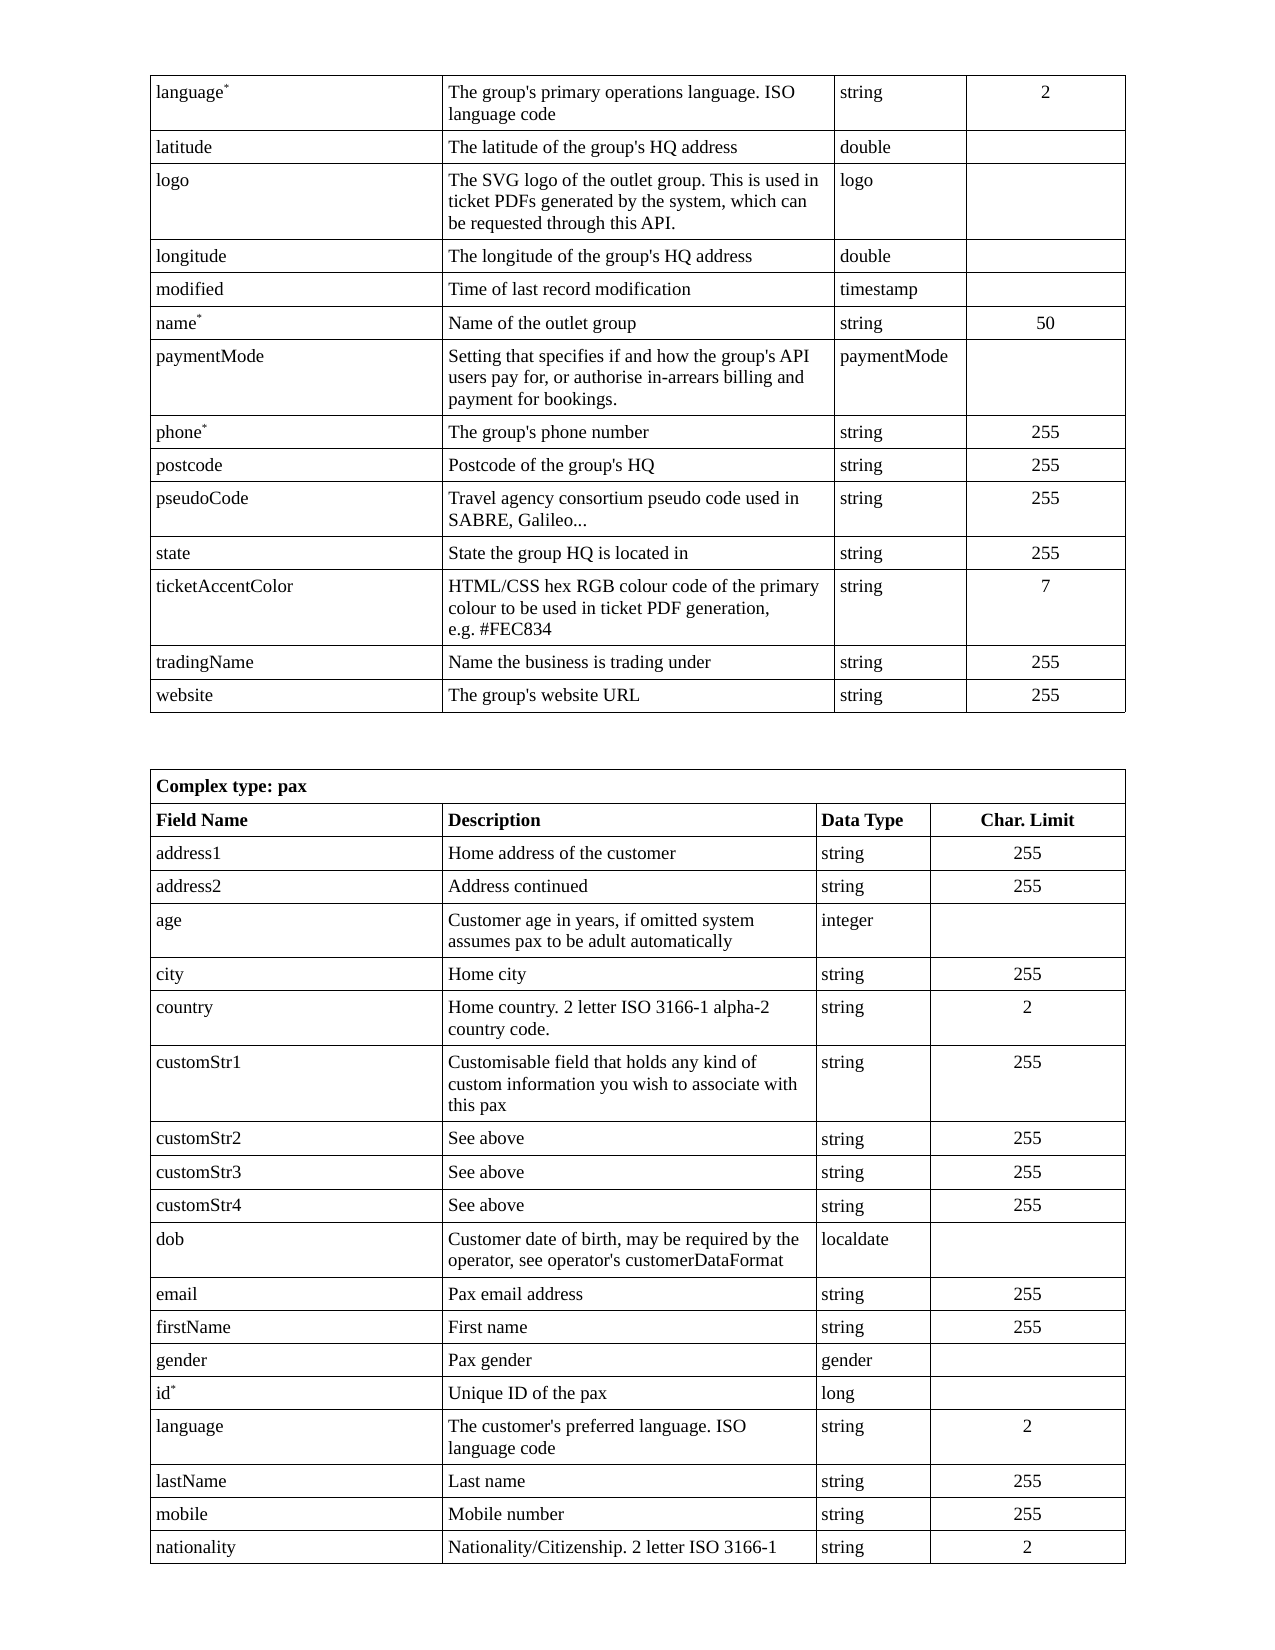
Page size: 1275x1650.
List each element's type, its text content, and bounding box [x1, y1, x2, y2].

table_cell country [151, 991, 442, 1045]
table_cell The SVG logo of the outlet group. This is used in ticket PDFs generated by the system, which can be requested through this API. [443, 164, 834, 239]
table_cell phone* [151, 416, 442, 448]
table_cell 255 [967, 537, 1125, 569]
table_cell 2 [931, 991, 1125, 1045]
table_cell string [835, 449, 966, 481]
table_cell city [151, 958, 442, 990]
table_cell 255 [931, 1498, 1125, 1530]
table_cell nationality [151, 1531, 442, 1563]
table_cell string [817, 1122, 930, 1155]
table_cell logo [151, 164, 442, 239]
table_cell string [817, 1190, 930, 1222]
table_cell Customer date of birth, may be required by the operator, see operator's customerDataFormat [443, 1223, 816, 1277]
table_cell double [835, 131, 966, 163]
table_cell See above [443, 1156, 816, 1188]
table_cell Home city [443, 958, 816, 990]
table_cell [967, 131, 1125, 163]
table_cell string [835, 482, 966, 536]
table_cell [931, 904, 1125, 957]
table_cell string [817, 991, 930, 1045]
table_cell [967, 240, 1125, 272]
table_cell 255 [931, 871, 1125, 903]
table_cell string [835, 646, 966, 678]
table_cell paymentMode [835, 340, 966, 415]
table_cell Time of last record modification [443, 273, 834, 306]
table_cell ticketAccentColor [151, 570, 442, 645]
table_cell string [835, 680, 966, 712]
table_cell Home address of the customer [443, 837, 816, 869]
table_cell long [817, 1377, 930, 1409]
table_cell string [817, 1531, 930, 1563]
table_cell 2 [967, 76, 1125, 130]
table_cell 255 [931, 1465, 1125, 1497]
table_cell 255 [967, 680, 1125, 712]
table_cell string [835, 537, 966, 569]
table_cell lastName [151, 1465, 442, 1497]
table_cell localdate [817, 1223, 930, 1277]
table_cell Pax email address [443, 1278, 816, 1310]
table_cell First name [443, 1311, 816, 1343]
table_cell double [835, 240, 966, 272]
table_cell Unique ID of the pax [443, 1377, 816, 1409]
table_cell Home country. 2 letter ISO 3166-1 alpha-2 country code. [443, 991, 816, 1045]
table_cell string [817, 1498, 930, 1530]
table_cell Mobile number [443, 1498, 816, 1530]
table_cell 50 [967, 307, 1125, 339]
table_cell string [835, 570, 966, 645]
table_cell string [817, 837, 930, 869]
table_cell Name the business is trading under [443, 646, 834, 678]
table_cell Postcode of the group's HQ [443, 449, 834, 481]
table_cell string [817, 1046, 930, 1121]
table_cell 255 [931, 1311, 1125, 1343]
table_cell Nationality/Citizenship. 2 letter ISO 3166-1 [443, 1531, 816, 1563]
table_cell The group's website URL [443, 680, 834, 712]
table_cell string [817, 1278, 930, 1310]
table_cell Pax gender [443, 1344, 816, 1376]
table_cell 255 [967, 416, 1125, 448]
table_cell [967, 273, 1125, 306]
table_cell [931, 1223, 1125, 1277]
table_cell logo [835, 164, 966, 239]
table_cell string [817, 1156, 930, 1188]
table_cell string [835, 307, 966, 339]
table_cell Customisable field that holds any kind of custom information you wish to associate with this pax [443, 1046, 816, 1121]
table_cell customStr3 [151, 1156, 442, 1188]
table_cell paymentMode [151, 340, 442, 415]
table_cell State the group HQ is located in [443, 537, 834, 569]
table_cell See above [443, 1190, 816, 1222]
table_cell longitude [151, 240, 442, 272]
table_cell 255 [967, 449, 1125, 481]
table_cell string [817, 871, 930, 903]
table_cell string [817, 1311, 930, 1343]
table_cell The group's phone number [443, 416, 834, 448]
table_cell address2 [151, 871, 442, 903]
table_cell gender [817, 1344, 930, 1376]
table_cell string [817, 1465, 930, 1497]
table_cell The group's primary operations language. ISO language code [443, 76, 834, 130]
table_cell Setting that specifies if and how the group's API users pay for, or authorise in-arrears billing and payment for bookings. [443, 340, 834, 415]
table_cell [931, 1344, 1125, 1376]
table_cell The longitude of the group's HQ address [443, 240, 834, 272]
table_cell integer [817, 904, 930, 957]
table_cell tradingName [151, 646, 442, 678]
table_cell 255 [931, 958, 1125, 990]
table_cell Char. Limit [931, 804, 1125, 836]
table_cell name* [151, 307, 442, 339]
table_cell 255 [931, 1190, 1125, 1222]
table_cell Customer age in years, if omitted system assumes pax to be adult automatically [443, 904, 816, 957]
table_cell Data Type [817, 804, 930, 836]
table_cell 255 [931, 1122, 1125, 1155]
table_cell website [151, 680, 442, 712]
table_cell Name of the outlet group [443, 307, 834, 339]
table_cell email [151, 1278, 442, 1310]
table_cell 255 [931, 1046, 1125, 1121]
table_cell Travel agency consortium pseudo code used in SABRE, Galileo... [443, 482, 834, 536]
table_cell language [151, 1410, 442, 1464]
table_cell 255 [931, 1278, 1125, 1310]
table_cell address1 [151, 837, 442, 869]
table_cell string [817, 1410, 930, 1464]
table_cell 255 [931, 1156, 1125, 1188]
table_cell gender [151, 1344, 442, 1376]
table_cell string [835, 76, 966, 130]
table_cell string [817, 958, 930, 990]
table_cell firstName [151, 1311, 442, 1343]
table_cell 2 [931, 1531, 1125, 1563]
table_cell 255 [931, 837, 1125, 869]
table_cell id* [151, 1377, 442, 1409]
table_cell latitude [151, 131, 442, 163]
table_cell customStr2 [151, 1122, 442, 1155]
table_cell dob [151, 1223, 442, 1277]
table_cell 255 [967, 646, 1125, 678]
table_cell Description [443, 804, 816, 836]
table_cell state [151, 537, 442, 569]
table_cell language* [151, 76, 442, 130]
table_cell [967, 340, 1125, 415]
table_cell [967, 164, 1125, 239]
table_cell The latitude of the group's HQ address [443, 131, 834, 163]
table_cell string [835, 416, 966, 448]
table_cell timestamp [835, 273, 966, 306]
table_cell 7 [967, 570, 1125, 645]
table_cell age [151, 904, 442, 957]
table_cell 2 [931, 1410, 1125, 1464]
table_cell pseudoCode [151, 482, 442, 536]
table_cell Address continued [443, 871, 816, 903]
table_cell The customer's preferred language. ISO language code [443, 1410, 816, 1464]
table_cell customStr4 [151, 1190, 442, 1222]
table_cell Field Name [151, 804, 442, 836]
table_cell HTML/CSS hex RGB colour code of the primary colour to be used in ticket PDF generation, e.g. #FEC834 [443, 570, 834, 645]
table_cell modified [151, 273, 442, 306]
table_cell Last name [443, 1465, 816, 1497]
table_header Complex type: pax [151, 770, 1125, 803]
table_cell 255 [967, 482, 1125, 536]
table_cell [931, 1377, 1125, 1409]
table_cell See above [443, 1122, 816, 1155]
table_cell mobile [151, 1498, 442, 1530]
table_cell customStr1 [151, 1046, 442, 1121]
table_cell postcode [151, 449, 442, 481]
